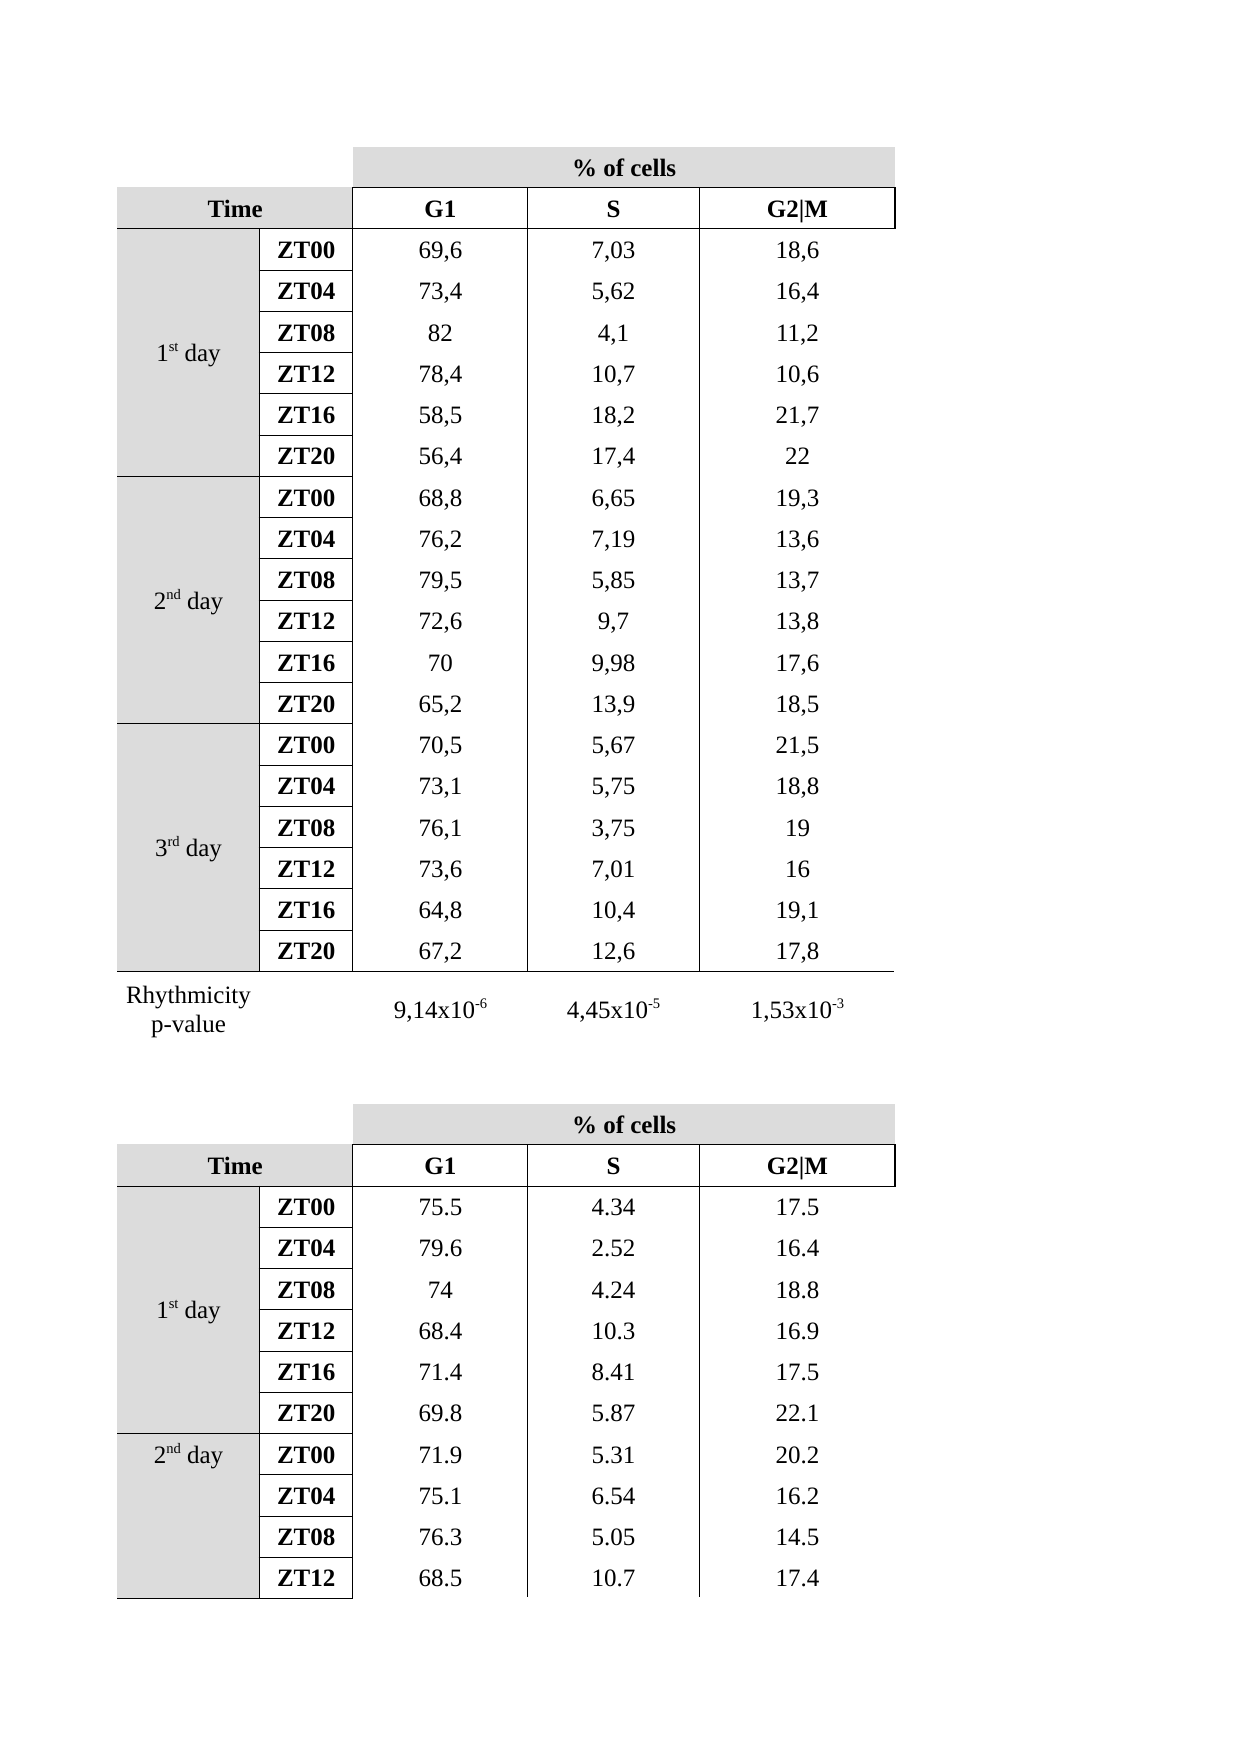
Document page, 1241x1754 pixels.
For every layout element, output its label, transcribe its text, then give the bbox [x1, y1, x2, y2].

table_cell 4,24 [528, 1268, 699, 1309]
table_cell 9,98 [528, 641, 699, 682]
table_cell 4,45x10-5 [528, 972, 699, 1047]
table_cell 79,5 [353, 558, 527, 599]
table_cell 1,53x10-3 [699, 971, 895, 1047]
table_cell ZT12 [260, 353, 352, 393]
table_cell 18,5 [700, 682, 895, 723]
table_cell 75,1 [353, 1474, 527, 1516]
table_cell 16,4 [700, 270, 895, 311]
table_cell 21,7 [700, 393, 895, 434]
table_cell G1 [353, 188, 527, 228]
table_cell 58,5 [353, 393, 527, 434]
table_cell 79,6 [353, 1227, 527, 1268]
table_cell 3rd day [117, 724, 259, 971]
table_header [117, 147, 259, 187]
table_cell 17,5 [700, 1187, 895, 1227]
table_cell 69,6 [353, 229, 527, 269]
table_header [117, 1104, 259, 1144]
table_cell 69,8 [353, 1392, 527, 1433]
table_cell ZT16 [260, 1352, 352, 1392]
table_cell ZT04 [260, 518, 352, 558]
table_cell 5,05 [528, 1516, 699, 1557]
table_cell 9,7 [528, 600, 699, 641]
table_cell 8,41 [528, 1351, 699, 1392]
table_cell 17,8 [700, 930, 895, 971]
table_cell 19 [700, 806, 895, 847]
table_header % of cells [353, 147, 895, 187]
table_cell 1st day [117, 1187, 259, 1433]
table_cell 67,2 [353, 930, 527, 971]
table_cell 4,1 [528, 311, 699, 352]
table_cell ZT08 [260, 1517, 352, 1557]
table_cell 5,67 [528, 723, 699, 764]
table_cell 68,5 [353, 1557, 527, 1598]
table_cell 4,34 [528, 1187, 699, 1227]
table_cell 73,6 [353, 847, 527, 888]
table_header [259, 1104, 353, 1144]
table_cell 12,6 [528, 930, 699, 971]
table_cell 18,2 [528, 393, 699, 434]
table_cell 13,6 [700, 517, 895, 558]
table_cell ZT20 [260, 1393, 352, 1433]
table_cell ZT12 [260, 601, 352, 641]
table_cell ZT20 [260, 683, 352, 723]
table_cell 82 [353, 311, 527, 352]
table_cell ZT04 [260, 271, 352, 311]
table_cell 5,85 [528, 558, 699, 599]
table_cell 78,4 [353, 352, 527, 393]
table_cell Time [117, 1144, 352, 1186]
table_cell ZT08 [260, 559, 352, 599]
table_cell G2|M [700, 188, 894, 228]
table_cell 7,01 [528, 847, 699, 888]
table_cell 16,9 [700, 1309, 895, 1351]
table_cell 13,7 [700, 558, 895, 599]
table_header % of cells [353, 1104, 895, 1144]
table_cell 5,31 [528, 1433, 699, 1474]
table_cell 75,5 [353, 1187, 527, 1227]
table_cell 9,14x10-6 [353, 972, 527, 1047]
table_cell ZT08 [260, 807, 352, 847]
table_cell ZT04 [260, 1475, 352, 1516]
table_cell S [528, 188, 699, 228]
table_cell 10,3 [528, 1309, 699, 1351]
table_cell ZT16 [260, 889, 352, 929]
table_cell ZT12 [260, 848, 352, 888]
table_cell S [528, 1145, 699, 1186]
table_cell ZT08 [260, 312, 352, 352]
table_cell 56,4 [353, 435, 527, 476]
table_cell 18,6 [700, 229, 895, 269]
table_cell 76,2 [353, 517, 527, 558]
table_cell ZT00 [260, 477, 352, 517]
table_cell ZT12 [260, 1310, 352, 1351]
table_cell 11,2 [700, 311, 895, 352]
table_cell 17,6 [700, 641, 895, 682]
table_cell ZT04 [260, 1228, 352, 1268]
table_cell 10,7 [528, 1557, 699, 1598]
table_cell 74 [353, 1268, 527, 1309]
table_cell 71,9 [353, 1433, 527, 1474]
table_cell 19,3 [700, 476, 895, 517]
table_cell ZT16 [260, 394, 352, 434]
table_cell ZT00 [260, 724, 352, 764]
table_cell 2,52 [528, 1227, 699, 1268]
table_cell 65,2 [353, 682, 527, 723]
table_cell 68,4 [353, 1309, 527, 1351]
table_cell 17,4 [699, 1557, 895, 1598]
table_cell 13,9 [528, 682, 699, 723]
table_cell 76,3 [353, 1516, 527, 1557]
table_cell 64,8 [353, 888, 527, 929]
table_cell 22 [700, 435, 895, 476]
table_cell 16 [700, 847, 895, 888]
table_cell 72,6 [353, 600, 527, 641]
table_cell 68,8 [353, 476, 527, 517]
table_cell 13,8 [700, 600, 895, 641]
table_cell 10,6 [700, 352, 895, 393]
table_cell 10,4 [528, 888, 699, 929]
table_cell 7,19 [528, 517, 699, 558]
table_cell 71,4 [353, 1351, 527, 1392]
table_cell 10,7 [528, 352, 699, 393]
table_cell 1st day [117, 229, 259, 476]
table_cell 3,75 [528, 806, 699, 847]
table_cell 5,75 [528, 765, 699, 806]
table_cell 16,2 [700, 1474, 895, 1516]
table_cell 73,1 [353, 765, 527, 806]
table_cell ZT00 [260, 229, 352, 269]
table_cell 19,1 [700, 888, 895, 929]
table_cell ZT00 [260, 1434, 352, 1474]
table_cell 17,5 [700, 1351, 895, 1392]
table_cell 18,8 [700, 765, 895, 806]
table_cell ZT20 [260, 931, 352, 971]
table_cell 7,03 [528, 229, 699, 269]
table_cell ZT12 [260, 1558, 352, 1598]
table_cell 17,4 [528, 435, 699, 476]
table_cell [259, 972, 353, 1047]
table_cell 5,62 [528, 270, 699, 311]
table_cell 2nd day [117, 1434, 259, 1598]
table_cell 76,1 [353, 806, 527, 847]
table_cell Time [117, 187, 352, 228]
table_cell G2|M [700, 1145, 894, 1186]
table_cell ZT08 [260, 1269, 352, 1309]
table_cell 5,87 [528, 1392, 699, 1433]
table_cell 2nd day [117, 477, 259, 723]
table_cell ZT20 [260, 436, 352, 476]
table_cell ZT04 [260, 766, 352, 806]
table_cell 14,5 [700, 1516, 895, 1557]
table_cell 70,5 [353, 723, 527, 764]
table_cell G1 [353, 1145, 527, 1186]
table_cell 18,8 [700, 1268, 895, 1309]
table_header [259, 147, 353, 187]
table_cell Rhythmicity p-value [117, 972, 259, 1047]
table_cell 6,54 [528, 1474, 699, 1516]
table_cell ZT16 [260, 642, 352, 682]
table_cell 21,5 [700, 723, 895, 764]
table_cell 16,4 [700, 1227, 895, 1268]
table_cell 6,65 [528, 476, 699, 517]
table_cell 70 [353, 641, 527, 682]
table_cell 20,2 [700, 1433, 895, 1474]
table_cell 73,4 [353, 270, 527, 311]
table_cell ZT00 [260, 1187, 352, 1227]
table_cell 22,1 [700, 1392, 895, 1433]
